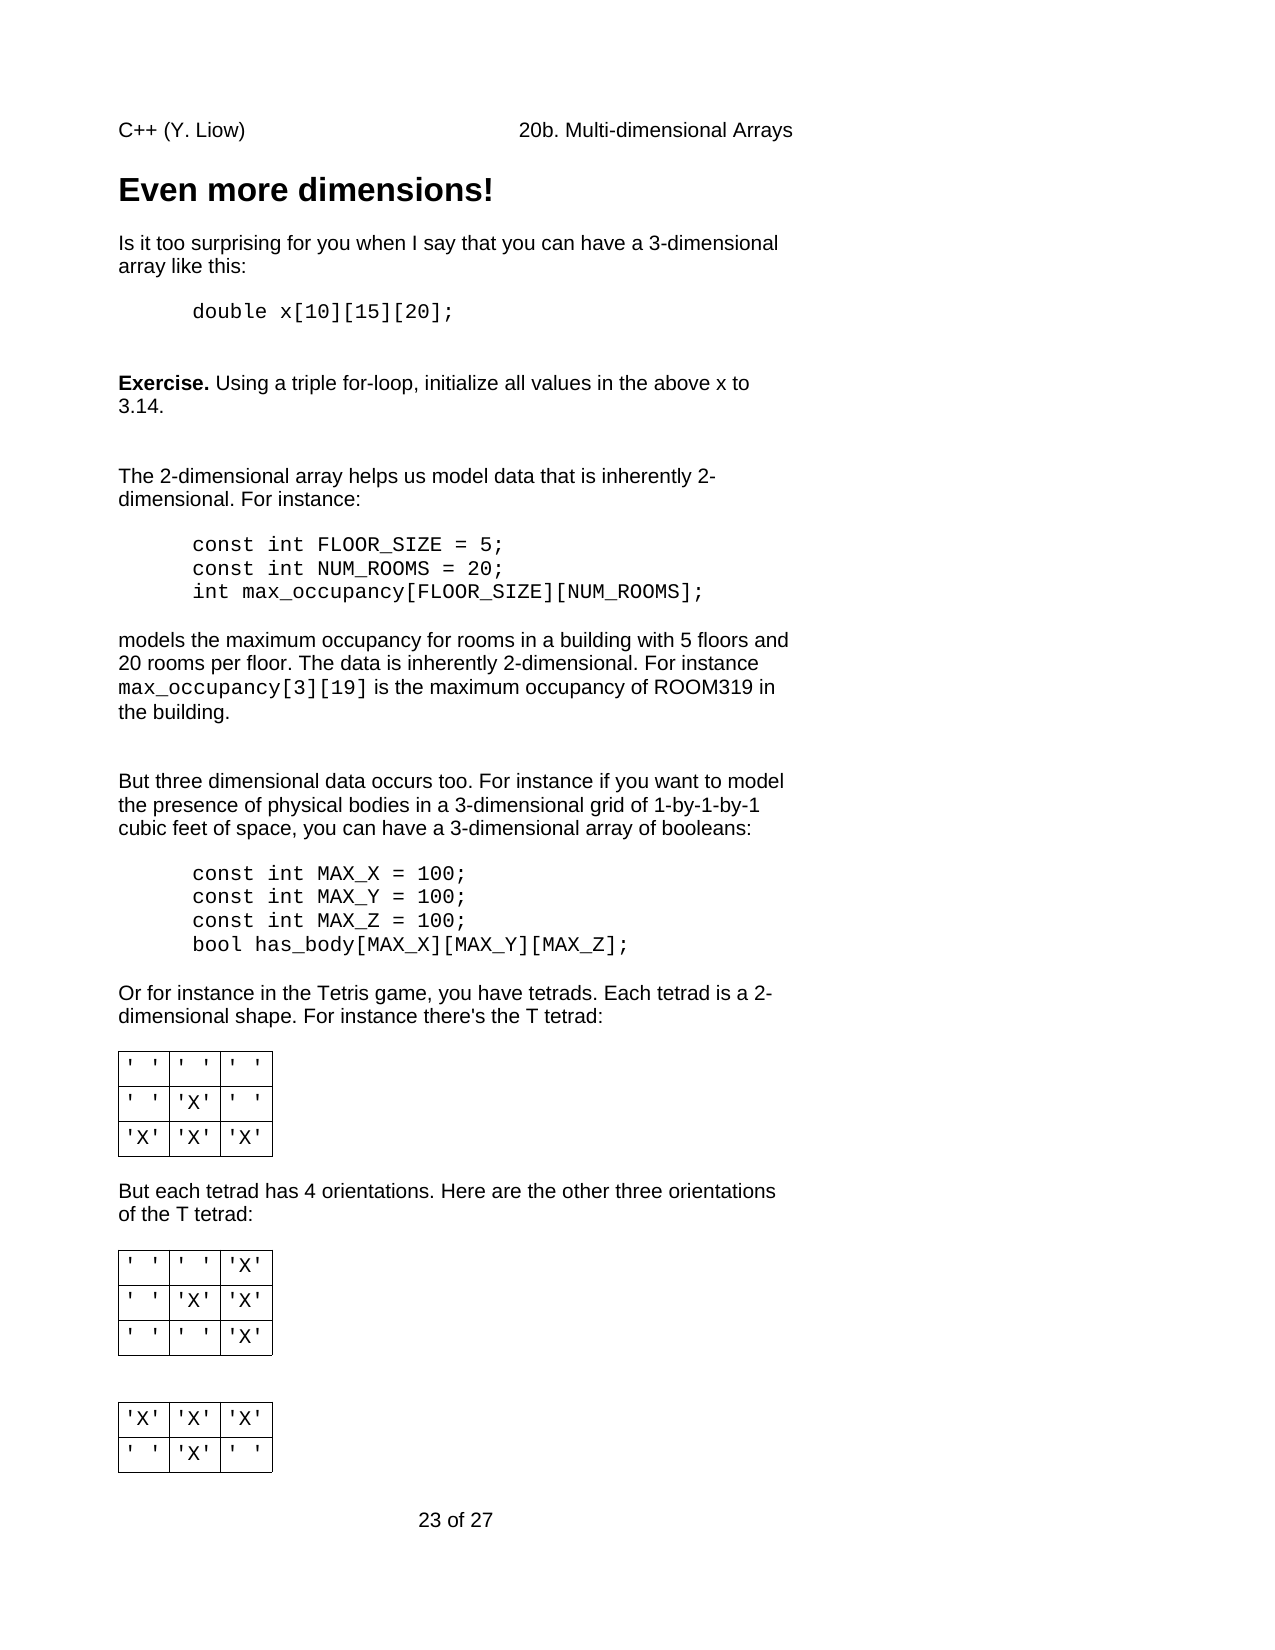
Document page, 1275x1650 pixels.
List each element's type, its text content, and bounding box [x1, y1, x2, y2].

table_header ' ' [221, 1052, 272, 1086]
table_header 'X' [119, 1403, 169, 1437]
text The 2-dimensional array helps us model data that is inherently 2-dimensional. For instance: [118, 464, 793, 511]
table_cell 'X' [119, 1122, 169, 1156]
text const int MAX_Z = 100; [118, 910, 793, 934]
table_cell 'X' [170, 1286, 220, 1320]
table_cell 'X' [221, 1286, 272, 1320]
table_cell 'X' [170, 1087, 220, 1121]
text models the maximum occupancy for rooms in a building with 5 floors and 20 rooms per floor. The data is inherently 2-dimensional. For instance max_occupancy[3][19] is the maximum occupancy of ROOM319 in the building. [118, 629, 793, 723]
table_cell 'X' [170, 1122, 220, 1156]
table_cell ' ' [119, 1087, 169, 1121]
table_header ' ' [119, 1052, 169, 1086]
table_header 'X' [221, 1251, 272, 1285]
text But each tetrad has 4 orientations. Here are the other three orientations of the T tetrad: [118, 1180, 793, 1226]
table_cell ' ' [119, 1286, 169, 1320]
text const int FLOOR_SIZE = 5; [118, 534, 793, 558]
table_header 'X' [221, 1403, 272, 1437]
text double x[10][15][20]; [118, 301, 793, 325]
text const int MAX_Y = 100; [118, 887, 793, 910]
table_cell 'X' [221, 1321, 272, 1355]
table_cell ' ' [119, 1438, 169, 1472]
text Exercise. Using a triple for-loop, initialize all values in the above x to 3.14. [118, 372, 793, 418]
text const int MAX_X = 100; [118, 863, 793, 887]
table_header 'X' [170, 1403, 220, 1437]
text const int NUM_ROOMS = 20; [118, 558, 793, 581]
table_cell ' ' [119, 1321, 169, 1355]
table_cell 'X' [170, 1438, 220, 1472]
text bool has_body[MAX_X][MAX_Y][MAX_Z]; [118, 934, 793, 957]
text Is it too surprising for you when I say that you can have a 3-dimensional array like this: [118, 231, 793, 278]
text Or for instance in the Tetris game, you have tetrads. Each tetrad is a 2-dimensional shape. For instance there's the T tetrad: [118, 981, 793, 1028]
table_header ' ' [119, 1251, 169, 1285]
text int max_occupancy[FLOOR_SIZE][NUM_ROOMS]; [118, 581, 793, 605]
table_header ' ' [170, 1052, 220, 1086]
table_cell ' ' [170, 1321, 220, 1355]
table_header ' ' [170, 1251, 220, 1285]
table_cell ' ' [221, 1438, 272, 1472]
text Even more dimensions! [118, 171, 793, 208]
table_cell 'X' [221, 1122, 272, 1156]
table_cell ' ' [221, 1087, 272, 1121]
text But three dimensional data occurs too. For instance if you want to model the presence of physical bodies in a 3-dimensional grid of 1-by-1-by-1 cubic feet of space, you can have a 3-dimensional array of booleans: [118, 770, 793, 840]
